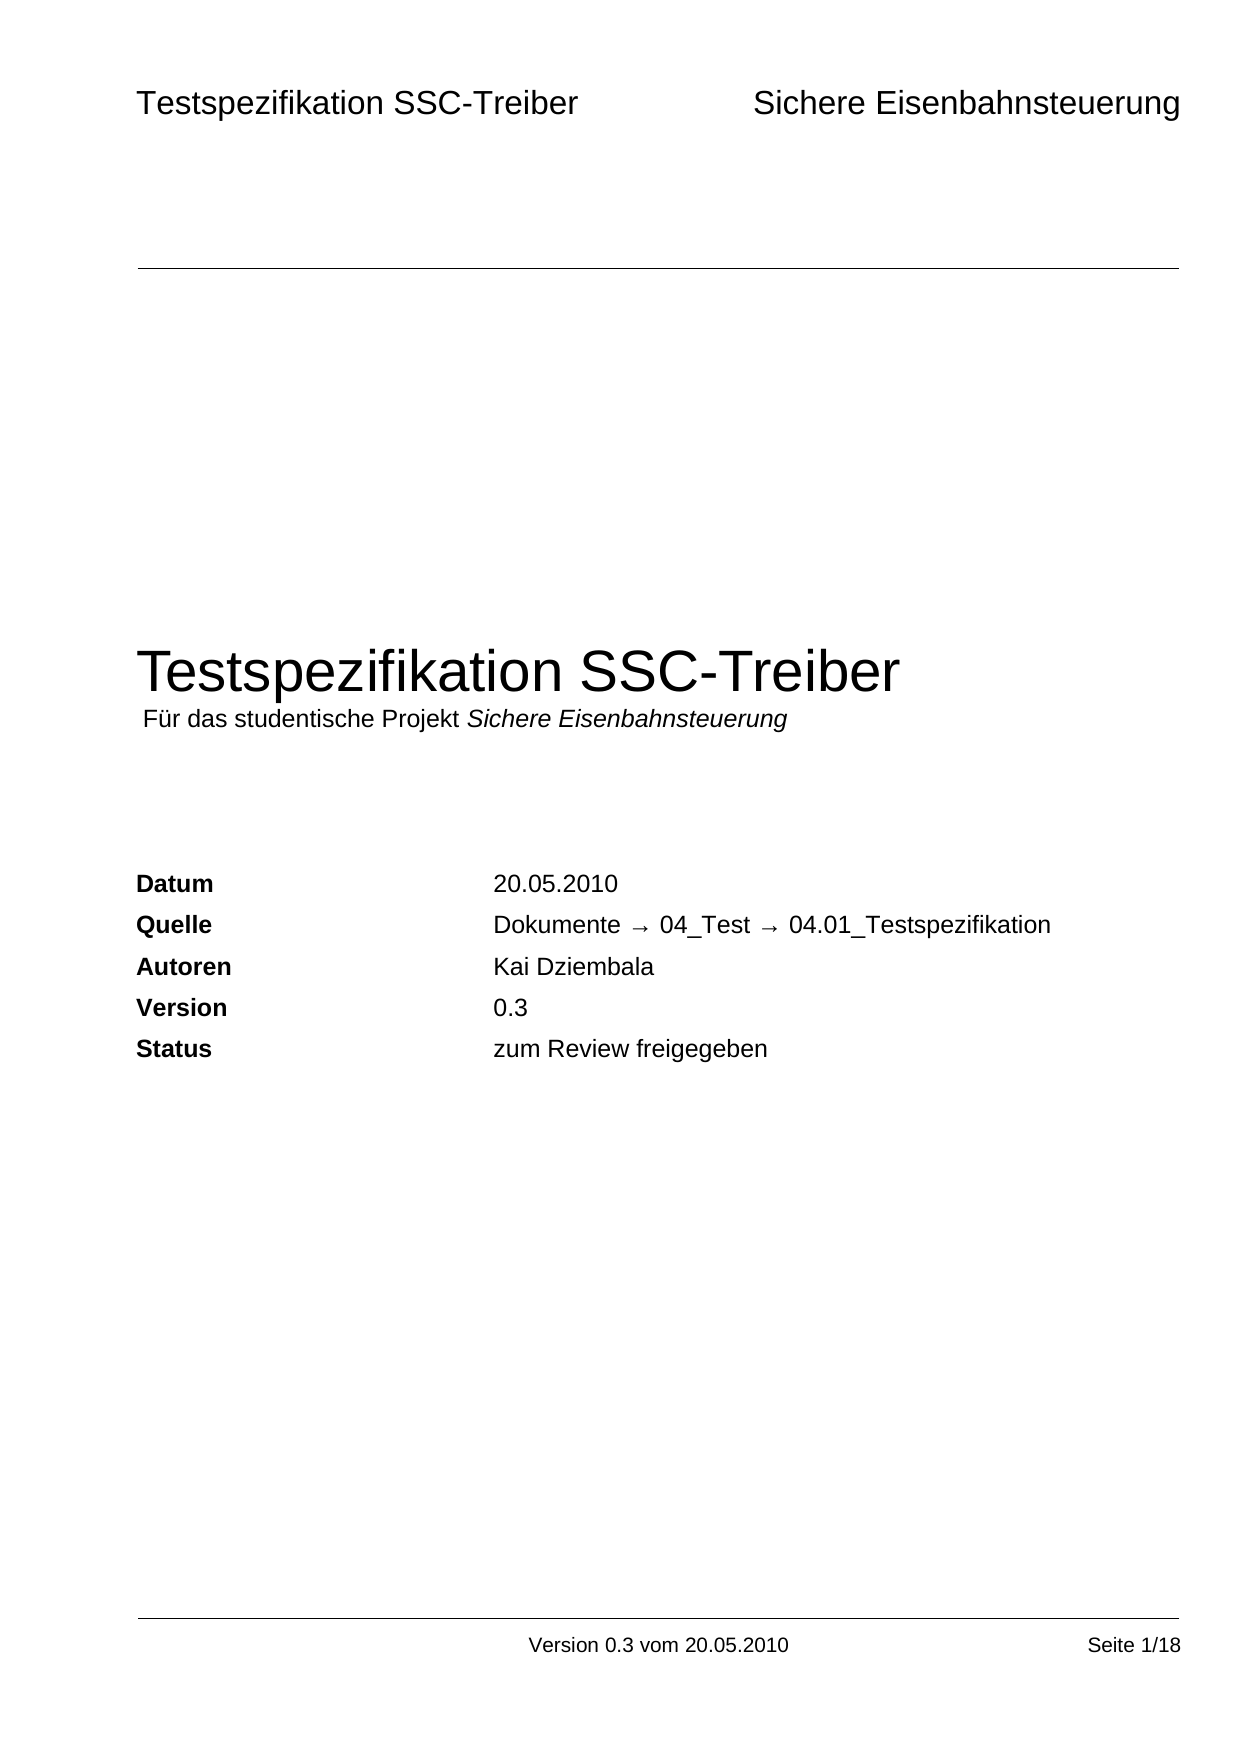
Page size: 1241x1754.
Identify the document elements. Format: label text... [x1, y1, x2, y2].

text Status zum Review freigegeben [136, 1034, 1181, 1063]
text Autoren Kai Dziembala [136, 952, 1181, 980]
text Version 0.3 [136, 993, 1181, 1022]
title Testspezifikation SSC-Treiber [136, 637, 1181, 704]
text Für das studentische Projekt Sichere Eisenbahnsteuerung [136, 704, 1181, 733]
text Quelle Dokumente → 04_Test → 04.01_Testspezifikation [136, 910, 1181, 939]
text Datum 20.05.2010 [136, 869, 1181, 898]
